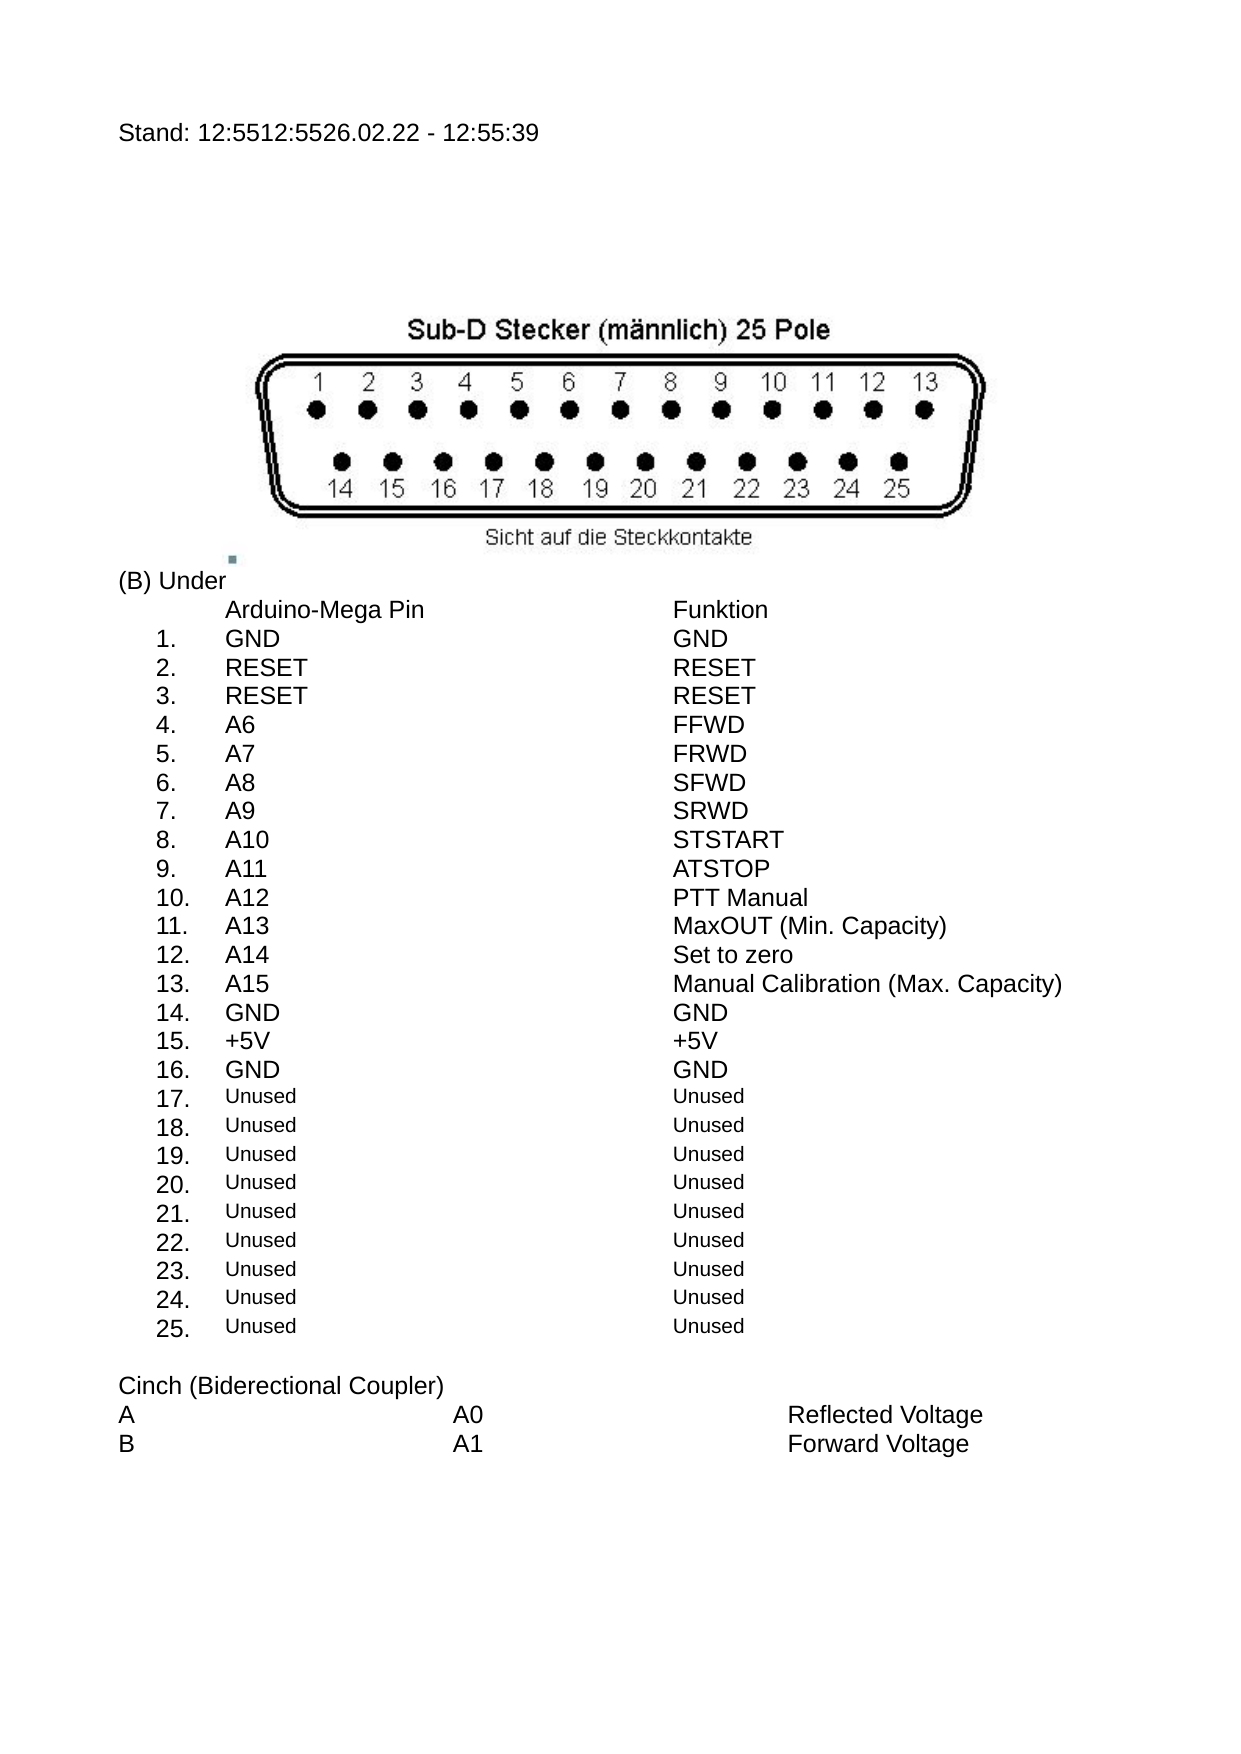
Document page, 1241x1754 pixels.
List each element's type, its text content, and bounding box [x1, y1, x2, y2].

table_cell Forward Voltage [788, 1429, 1122, 1458]
table_cell A15 [225, 969, 673, 998]
table_cell Unused [673, 1285, 1122, 1314]
table_cell Unused [225, 1141, 673, 1170]
table_cell Unused [225, 1228, 673, 1256]
table_cell [118, 854, 225, 883]
table_cell A7 [225, 739, 673, 768]
table_cell [118, 911, 225, 940]
table_cell [118, 1256, 225, 1285]
table_cell [118, 825, 225, 854]
table_cell A8 [225, 768, 673, 796]
table_cell A0 [453, 1400, 787, 1429]
table_cell Reflected Voltage [788, 1400, 1122, 1429]
table_cell RESET [225, 681, 673, 710]
table_cell Unused [673, 1199, 1122, 1228]
table_cell [118, 998, 225, 1026]
table_cell [118, 1170, 225, 1199]
table_cell SRWD [673, 796, 1122, 825]
table_cell Unused [673, 1084, 1122, 1113]
table_cell SFWD [673, 768, 1122, 796]
table_cell [118, 796, 225, 825]
table_cell Unused [673, 1113, 1122, 1141]
table_cell +5V [673, 1026, 1122, 1055]
table_cell RESET [673, 681, 1122, 710]
table_cell GND [673, 1055, 1122, 1084]
table_cell A [118, 1400, 453, 1429]
table_cell [118, 624, 225, 653]
table_cell [118, 883, 225, 911]
table_cell A11 [225, 854, 673, 883]
table_cell MaxOUT (Min. Capacity) [673, 911, 1122, 940]
table_cell +5V [225, 1026, 673, 1055]
table_cell Arduino-Mega Pin [225, 595, 673, 624]
table_cell B [118, 1429, 453, 1458]
table_cell A12 [225, 883, 673, 911]
table_cell ATSTOP [673, 854, 1122, 883]
table_cell [118, 681, 225, 710]
table_cell [118, 969, 225, 998]
table_cell A13 [225, 911, 673, 940]
table_cell [118, 653, 225, 681]
table_cell [118, 1026, 225, 1055]
table_cell Unused [673, 1314, 1122, 1343]
table_cell [118, 710, 225, 739]
table_cell [118, 1141, 225, 1170]
table_cell A6 [225, 710, 673, 739]
table_cell [118, 768, 225, 796]
table_cell PTT Manual [673, 883, 1122, 911]
table_cell FFWD [673, 710, 1122, 739]
table_cell A10 [225, 825, 673, 854]
table_cell [118, 1084, 225, 1113]
table_cell STSTART [673, 825, 1122, 854]
table_header (B) Under [118, 291, 1122, 595]
table_cell Unused [673, 1141, 1122, 1170]
picture [221, 291, 1019, 567]
table_header Cinch (Biderectional Coupler) [118, 1371, 1122, 1400]
table_cell GND [225, 1055, 673, 1084]
table_cell GND [225, 998, 673, 1026]
table_cell [118, 739, 225, 768]
table_cell Funktion [673, 595, 1122, 624]
table_cell Unused [225, 1314, 673, 1343]
table_cell GND [225, 624, 673, 653]
table_cell [118, 1228, 225, 1256]
table_cell Unused [225, 1084, 673, 1113]
table_cell [118, 1055, 225, 1084]
table_cell RESET [673, 653, 1122, 681]
table_cell A1 [453, 1429, 787, 1458]
table_cell A9 [225, 796, 673, 825]
table_cell [118, 1314, 225, 1343]
table_cell [118, 940, 225, 969]
table_cell Unused [225, 1113, 673, 1141]
table_cell A14 [225, 940, 673, 969]
table_cell Unused [225, 1285, 673, 1314]
table_cell GND [673, 624, 1122, 653]
table_cell Unused [225, 1256, 673, 1285]
table_cell [118, 1285, 225, 1314]
table_cell FRWD [673, 739, 1122, 768]
table_cell Unused [673, 1170, 1122, 1199]
table_cell [118, 1199, 225, 1228]
table_cell GND [673, 998, 1122, 1026]
table_cell Unused [673, 1228, 1122, 1256]
table_cell Unused [673, 1256, 1122, 1285]
table_cell Unused [225, 1199, 673, 1228]
table_cell Unused [225, 1170, 673, 1199]
table_cell [118, 595, 225, 624]
table_cell [118, 1113, 225, 1141]
table_cell RESET [225, 653, 673, 681]
table_cell Set to zero [673, 940, 1122, 969]
table_cell Manual Calibration (Max. Capacity) [673, 969, 1122, 998]
